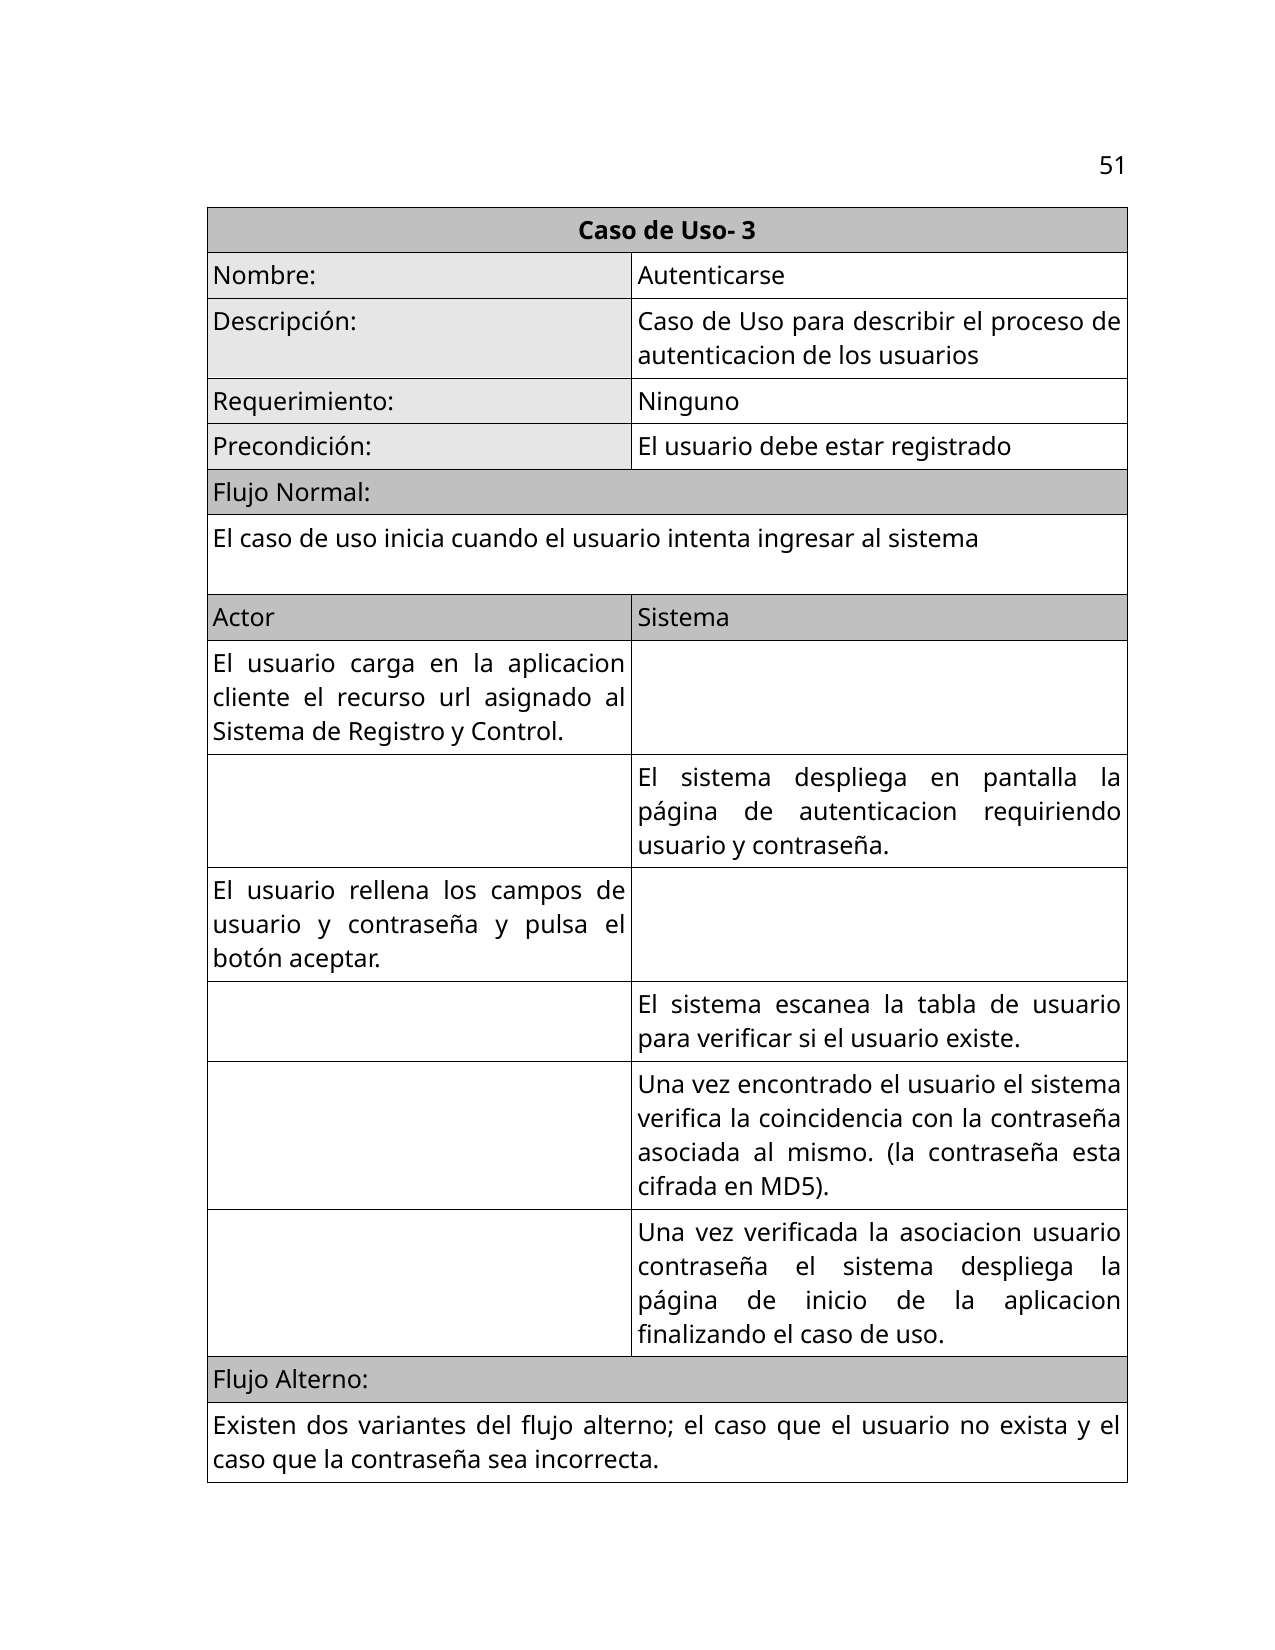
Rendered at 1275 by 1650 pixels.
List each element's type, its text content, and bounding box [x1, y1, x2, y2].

table_cell El caso de uso inicia cuando el usuario intenta ingresar al sistema [208, 515, 1127, 594]
table_cell Descripción: [208, 299, 631, 377]
table_cell Una vez encontrado el usuario el sistema verifica la coincidencia con la contraseña asociada al mismo. (la contraseña esta cifrada en MD5). [632, 1062, 1127, 1208]
table_cell Sistema [632, 595, 1127, 640]
table_cell [208, 1210, 631, 1356]
table_cell Caso de Uso para describir el proceso de autenticacion de los usuarios [632, 299, 1127, 377]
table_cell El sistema despliega en pantalla la página de autenticacion requiriendo usuario y contraseña. [632, 755, 1127, 867]
table_cell [208, 1062, 631, 1208]
table_cell El sistema escanea la tabla de usuario para verificar si el usuario existe. [632, 982, 1127, 1061]
table_cell Existen dos variantes del flujo alterno; el caso que el usuario no exista y el caso que la contraseña sea incorrecta. [208, 1403, 1127, 1482]
table_cell El usuario carga en la aplicacion cliente el recurso url asignado al Sistema de Registro y Control. [208, 641, 631, 753]
table_cell [208, 755, 631, 867]
table_cell El usuario rellena los campos de usuario y contraseña y pulsa el botón aceptar. [208, 868, 631, 981]
table_cell El usuario debe estar registrado [632, 424, 1127, 469]
table_header Caso de Uso- 3 [208, 208, 1127, 252]
table_cell Ninguno [632, 379, 1127, 423]
table_cell Nombre: [208, 253, 631, 298]
table_cell [632, 868, 1127, 981]
table_cell Autenticarse [632, 253, 1127, 298]
table_cell Flujo Alterno: [208, 1357, 1127, 1402]
table_cell Actor [208, 595, 631, 640]
table_cell Requerimiento: [208, 379, 631, 423]
table_cell Una vez verificada la asociacion usuario contraseña el sistema despliega la página de inicio de la aplicacion finalizando el caso de uso. [632, 1210, 1127, 1356]
table_cell [208, 982, 631, 1061]
table_cell Flujo Normal: [208, 470, 1127, 514]
table_cell [632, 641, 1127, 753]
table_cell Precondición: [208, 424, 631, 469]
